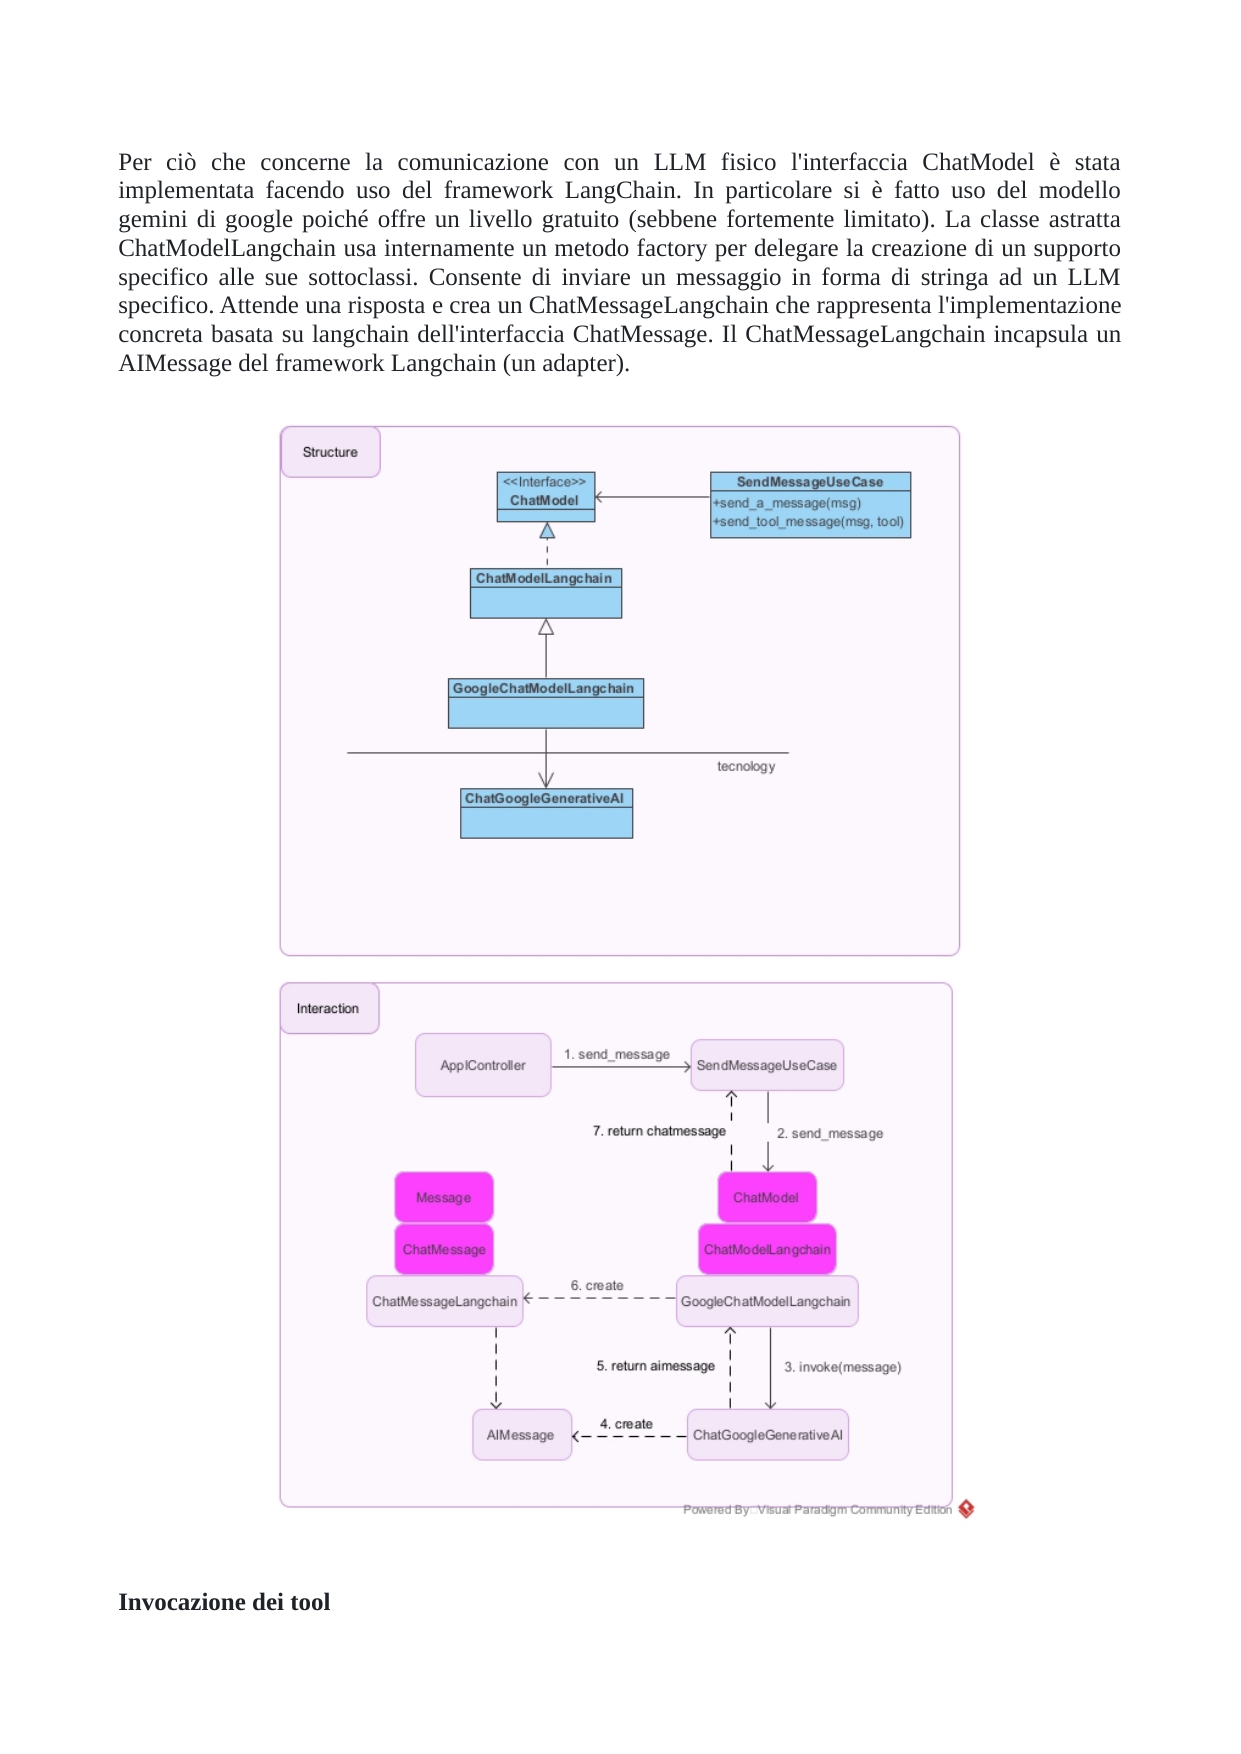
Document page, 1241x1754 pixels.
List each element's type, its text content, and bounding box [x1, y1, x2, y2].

text Invocazione dei tool [118, 1587, 1122, 1615]
text Per ciò che concerne la comunicazione con un LLM fisico l'interfaccia ChatModel è stata implementata facendo uso del framework LangChain. In particolare si è fatto uso del modello gemini di google poiché offre un livello gratuito (sebbene fortemente limitato). La classe astratta ChatModelLangchain usa internamente un metodo factory per delegare la creazione di un supporto specifico alle sue sottoclassi. Consente di inviare un messaggio in forma di stringa ad un LLM specifico. Attende una risposta e crea un ChatMessageLangchain che rappresenta l'implementazione concreta basata su langchain dell'interfaccia ChatMessage. Il ChatMessageLangchain incapsula un AIMessage del framework Langchain (un adapter). [118, 147, 1122, 377]
picture [259, 405, 981, 1530]
